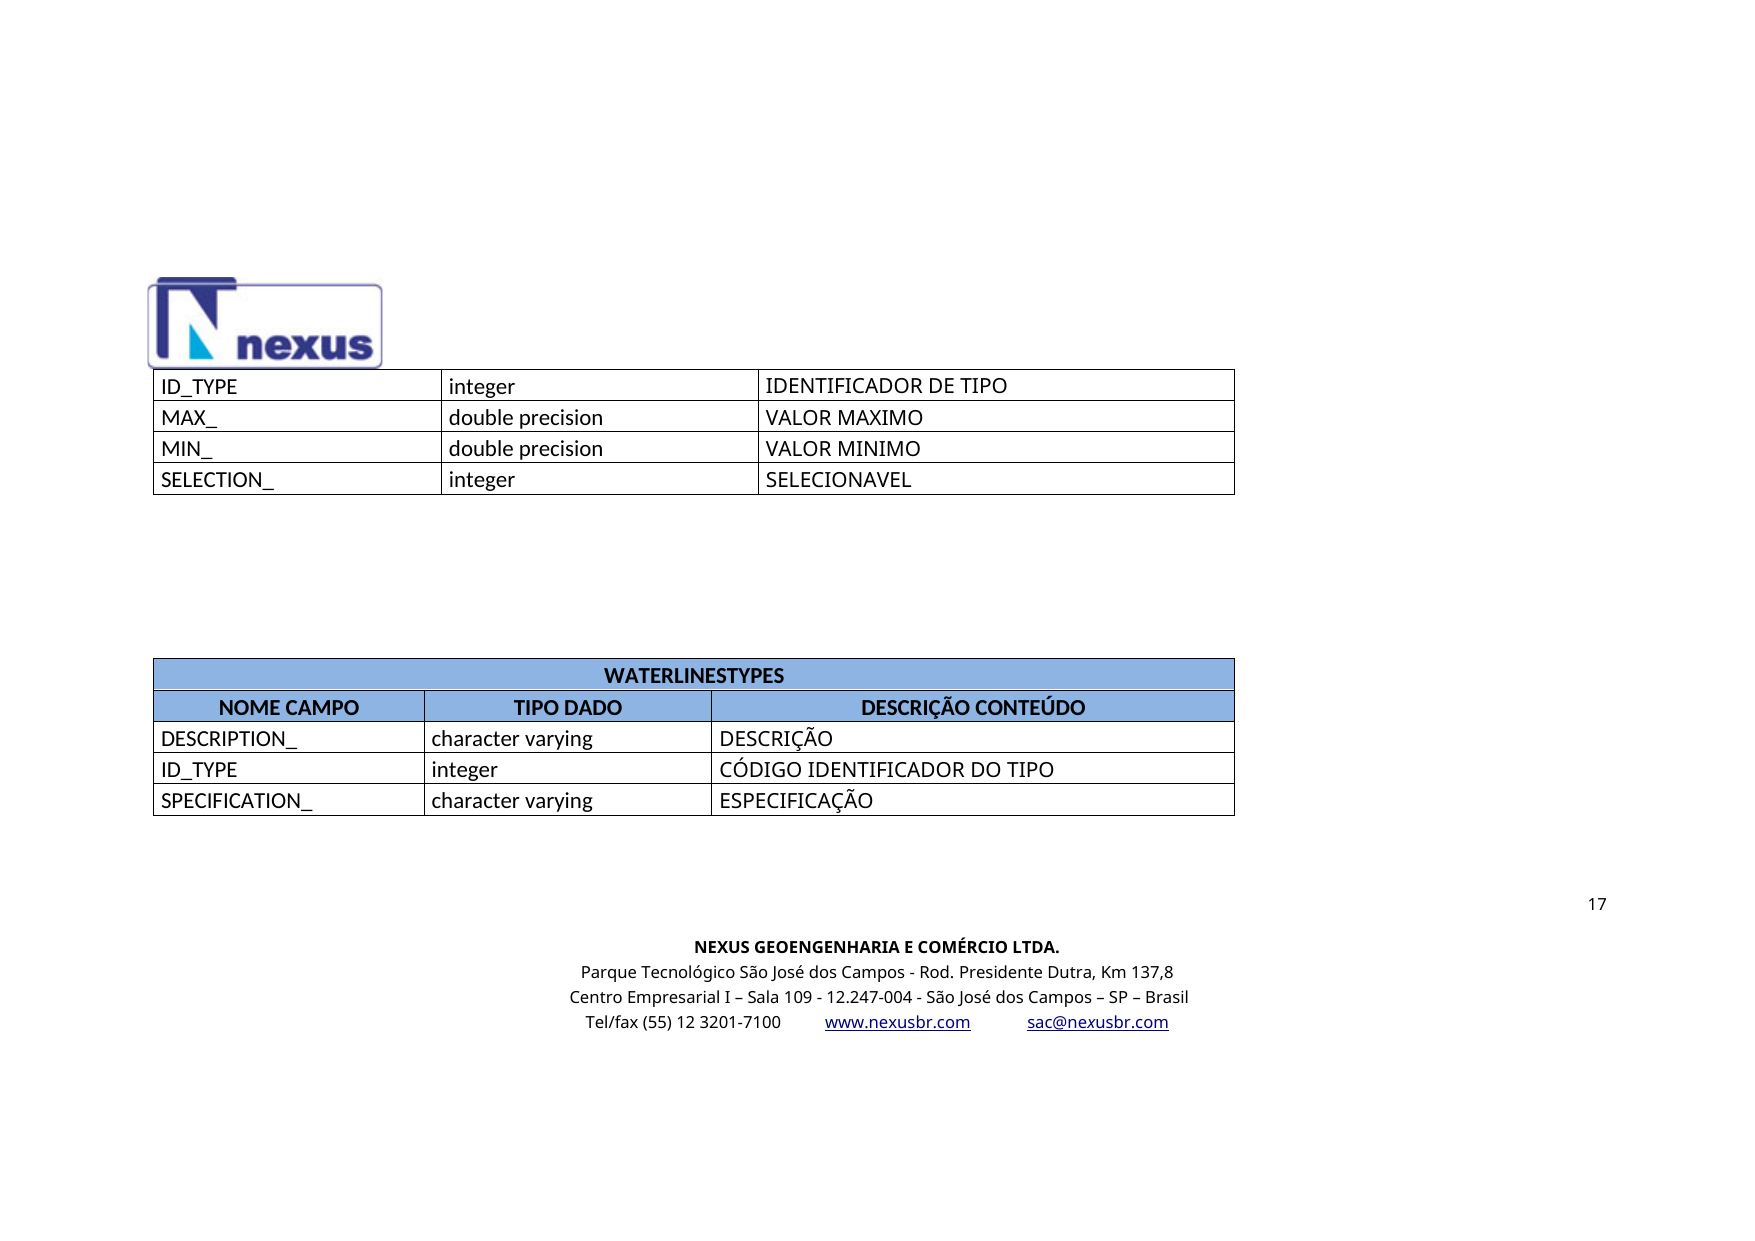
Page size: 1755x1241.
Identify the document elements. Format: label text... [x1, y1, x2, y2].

table_cell character varying [425, 784, 711, 814]
table_cell SPECIFICATION_ [154, 784, 424, 814]
table_cell DESCRIPTION_ [154, 722, 424, 752]
table_cell TIPO DADO [425, 691, 711, 721]
table_cell VALOR MINIMO [759, 432, 1234, 462]
table_cell DESCRIÇÃO [712, 722, 1234, 752]
table_cell NOME CAMPO [154, 691, 424, 721]
table_cell DESCRIÇÃO CONTEÚDO [712, 691, 1234, 721]
table_cell CÓDIGO IDENTIFICADOR DO TIPO [712, 753, 1234, 783]
table_header WATERLINESTYPES [154, 659, 1234, 689]
table_cell integer [442, 370, 758, 400]
table_cell ID_TYPE [154, 753, 424, 783]
table_cell SELECTION_ [154, 463, 441, 493]
table_cell VALOR MAXIMO [759, 401, 1234, 431]
table_cell SELECIONAVEL [759, 463, 1234, 493]
table_cell ESPECIFICAÇÃO [712, 784, 1234, 814]
table_cell character varying [425, 722, 711, 752]
table_cell integer [425, 753, 711, 783]
table_cell MAX_ [154, 401, 441, 431]
table_cell double precision [442, 401, 758, 431]
table_cell integer [442, 463, 758, 493]
table_cell ID_TYPE [154, 370, 441, 400]
table_cell double precision [442, 432, 758, 462]
table_cell MIN_ [154, 432, 441, 462]
table_cell IDENTIFICADOR DE TIPO [759, 370, 1234, 400]
